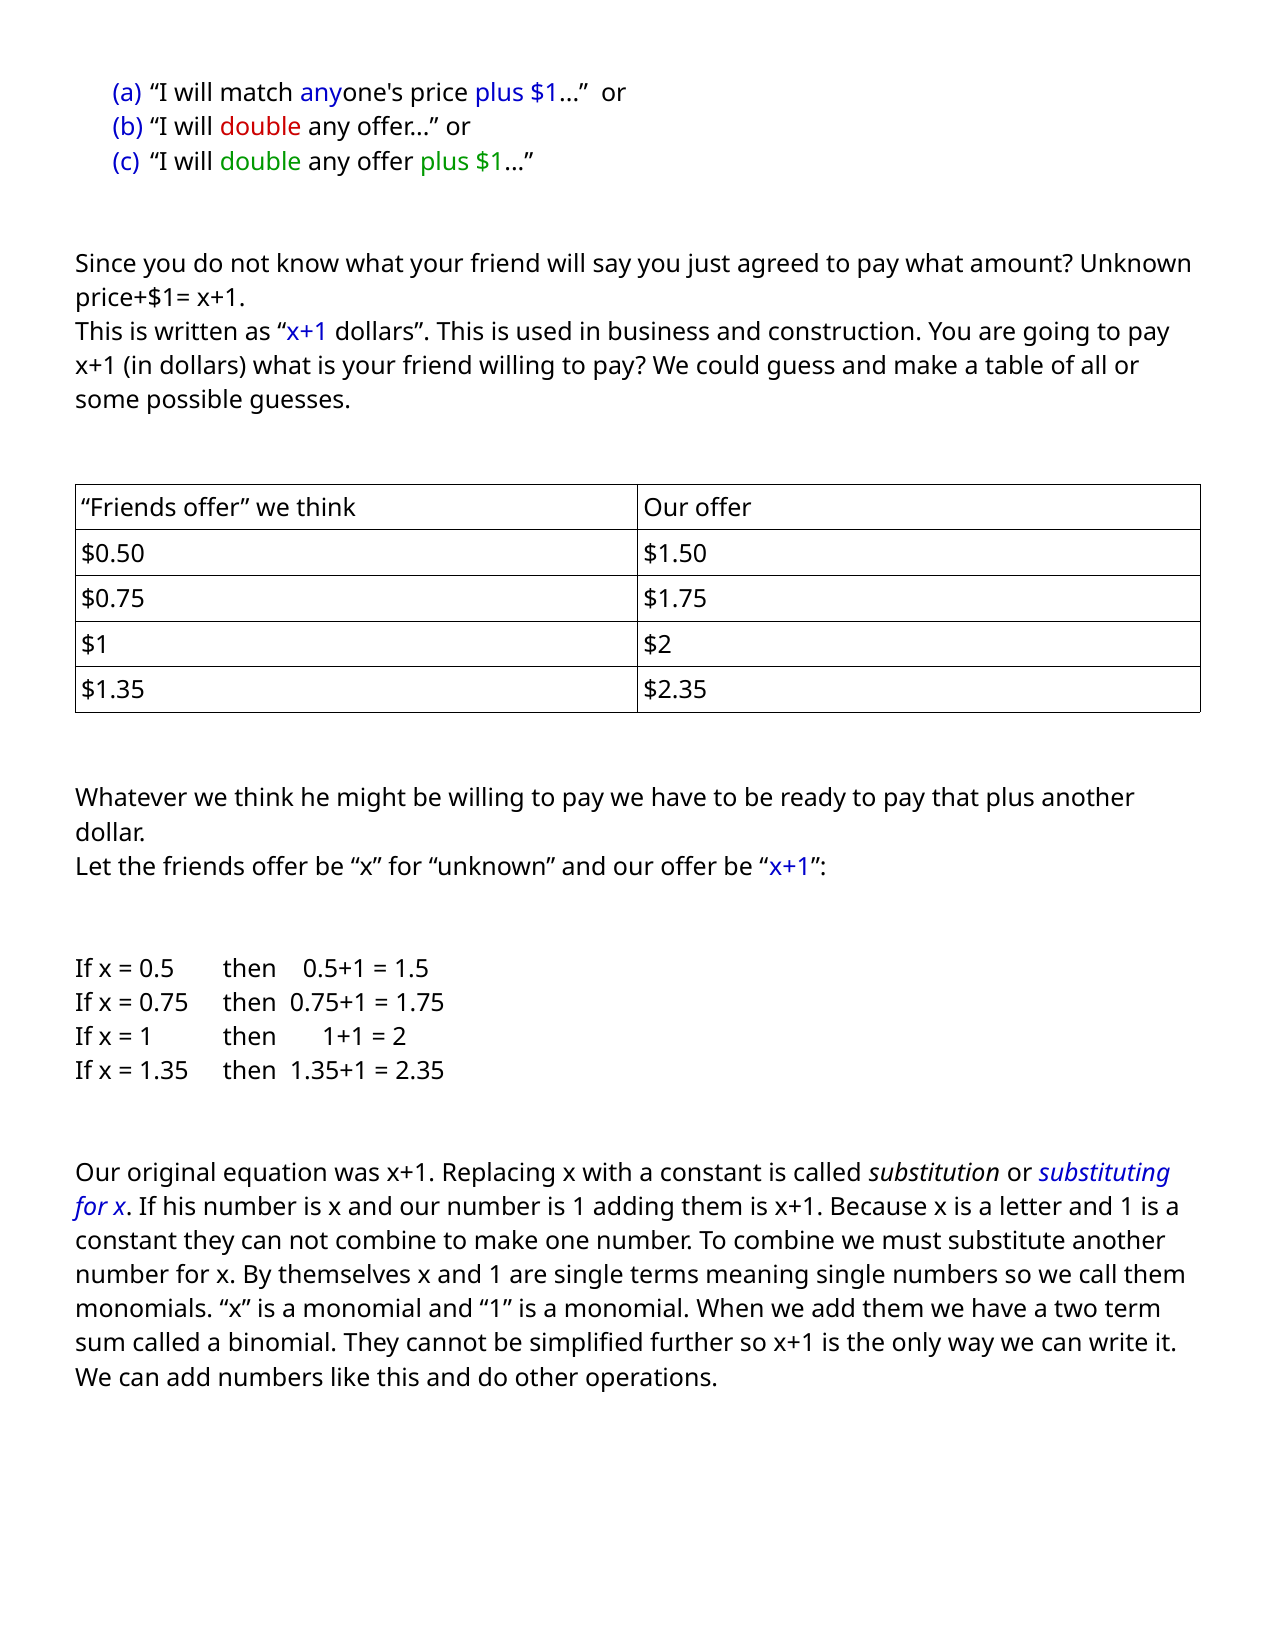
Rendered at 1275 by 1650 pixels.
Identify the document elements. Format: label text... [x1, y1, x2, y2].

list “I will match anyone's price plus $1...” or [112, 75, 1200, 109]
text If x = 1.35 then 1.35+1 = 2.35 [75, 1053, 1200, 1087]
table_cell $2 [638, 622, 1200, 666]
table_cell $1.50 [638, 530, 1200, 575]
table_cell $2.35 [638, 667, 1200, 712]
table_cell $1.75 [638, 576, 1200, 621]
text Whatever we think he might be willing to pay we have to be ready to pay that plus another dollar. [75, 780, 1200, 848]
text Since you do not know what your friend will say you just agreed to pay what amount? Unknown price+$1= x+1. [75, 245, 1200, 313]
table_cell $1 [76, 622, 637, 666]
table_cell $1.35 [76, 667, 637, 712]
text If x = 0.5 then 0.5+1 = 1.5 [75, 950, 1200, 984]
text This is written as “x+1 dollars”. This is used in business and construction. You are going to pay x+1 (in dollars) what is your friend willing to pay? We could guess and make a table of all or some possible guesses. [75, 313, 1200, 416]
text Let the friends offer be “x” for “unknown” and our offer be “x+1”: [75, 848, 1200, 882]
table_header Our offer [638, 485, 1200, 529]
list “I will double any offer...” or [112, 109, 1200, 143]
table_cell $0.50 [76, 530, 637, 575]
text Our original equation was x+1. Replacing x with a constant is called substitution or substituting for x. If his number is x and our number is 1 adding them is x+1. Because x is a letter and 1 is a constant they can not combine to make one number. To combine we must substitute another number for x. By themselves x and 1 are single terms meaning single numbers so we call them monomials. “x” is a monomial and “1” is a monomial. When we add them we have a two term sum called a binomial. They cannot be simplified further so x+1 is the only way we can write it. We can add numbers like this and do other operations. [75, 1155, 1200, 1393]
text If x = 1 then 1+1 = 2 [75, 1018, 1200, 1053]
list “I will double any offer plus $1...” [112, 143, 1200, 177]
table_cell $0.75 [76, 576, 637, 621]
text If x = 0.75 then 0.75+1 = 1.75 [75, 984, 1200, 1018]
table_header “Friends offer” we think [76, 485, 637, 529]
